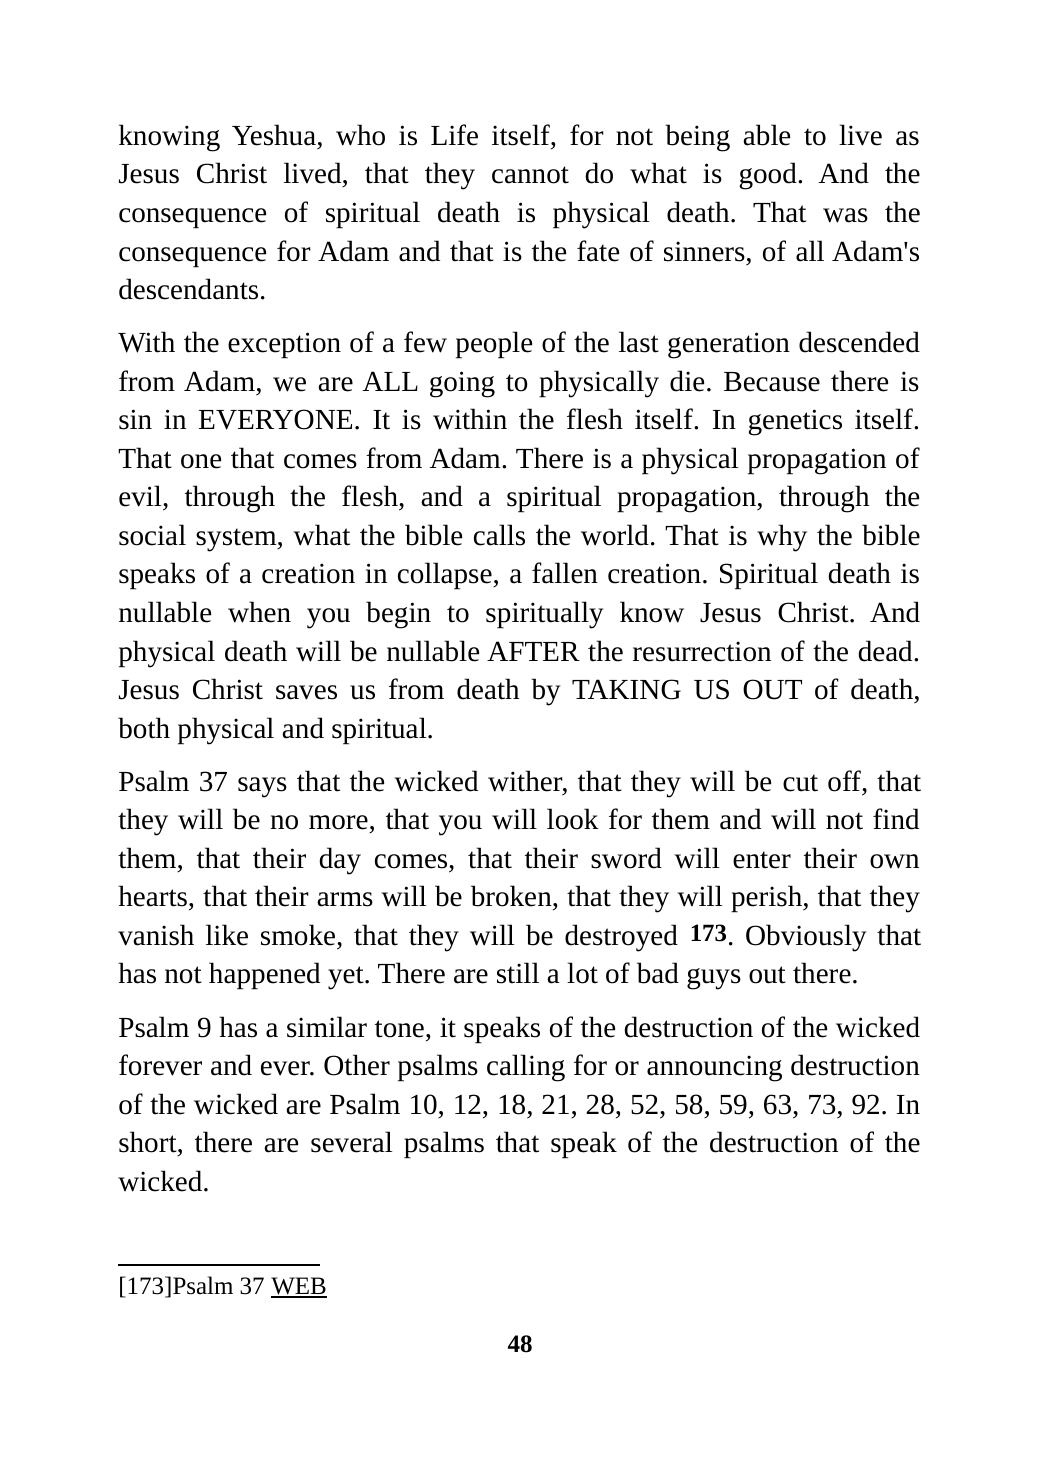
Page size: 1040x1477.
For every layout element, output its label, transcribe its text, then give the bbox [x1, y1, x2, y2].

text Psalm 9 has a similar tone, it speaks of the destruction of the wicked forever and ever. Other psalms calling for or announcing destruction of the wicked are Psalm 10, 12, 18, 21, 28, 52, 58, 59, 63, 73, 92. In short, there are several psalms that speak of the destruction of the wicked. [118, 1010, 921, 1197]
text knowing Yeshua, who is Life itself, for not being able to live as Jesus Christ lived, that they cannot do what is good. And the consequence of spiritual death is physical death. That was the consequence for Adam and that is the fate of sinners, of all Adam's descendants. [118, 118, 921, 306]
text With the exception of a few people of the last generation descended from Adam, we are ALL going to physically die. Because there is sin in EVERYONE. It is within the flesh itself. In genetics itself. That one that comes from Adam. There is a physical propagation of evil, through the flesh, and a spiritual propagation, through the social system, what the bible calls the world. That is why the bible speaks of a creation in collapse, a fallen creation. Spiritual death is nullable when you begin to spiritually know Jesus Christ. And physical death will be nullable AFTER the resurrection of the dead. Jesus Christ saves us from death by TAKING US OUT of death, both physical and spiritual. [118, 325, 921, 744]
text Psalm 37 says that the wicked wither, that they will be cut off, that they will be no more, that you will look for them and will not find them, that their day comes, that their sword will enter their own hearts, that their arms will be broken, that they will perish, that they vanish like smoke, that they will be destroyed . Obviously that has not happened yet. There are still a lot of bad guys out there. [118, 764, 921, 990]
text Psalm 37 WEB [118, 1271, 921, 1300]
